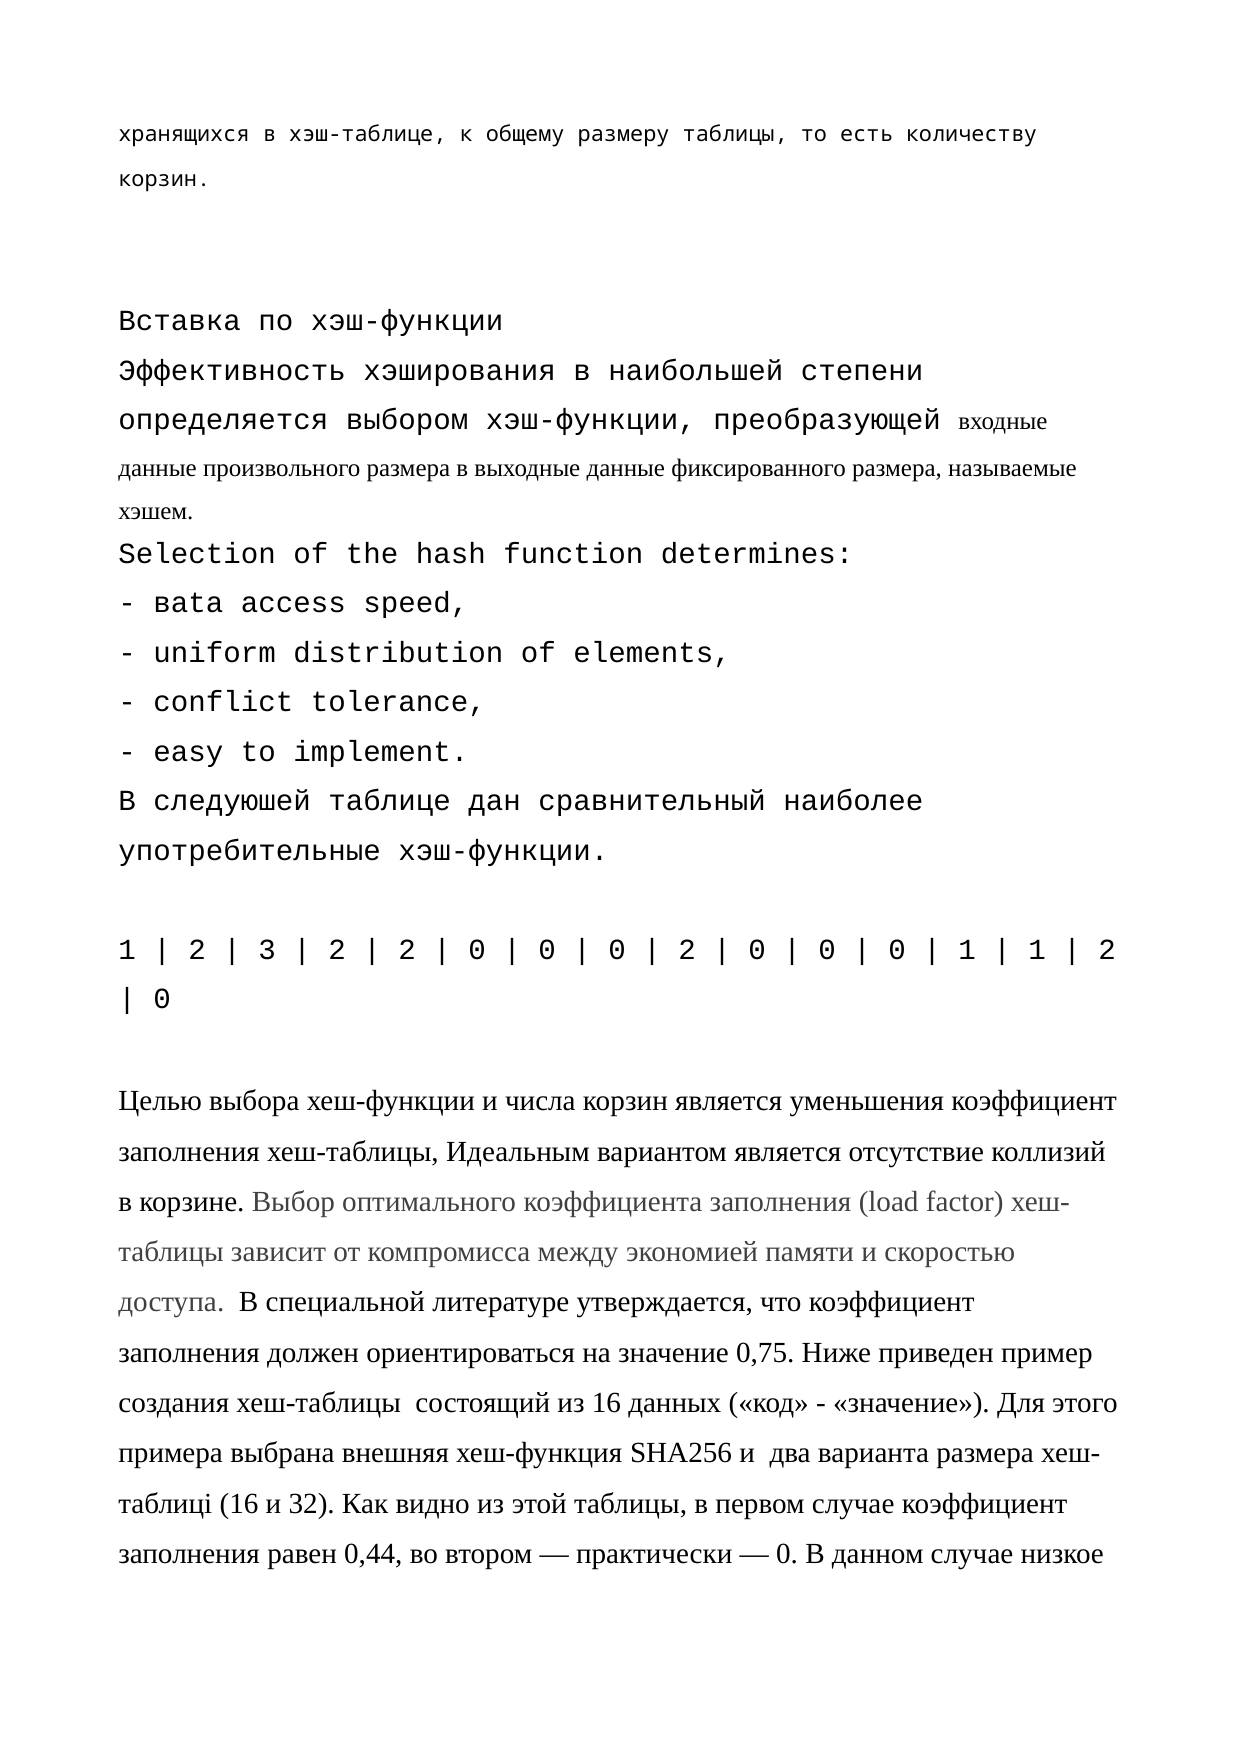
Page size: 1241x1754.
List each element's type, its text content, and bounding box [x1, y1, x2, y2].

text - easy to implement. [118, 737, 1122, 770]
text Selection of the hash function determines: [118, 539, 1122, 572]
text - вata access speed, [118, 588, 1122, 622]
text - conflict tolerance, [118, 687, 1122, 721]
text хранящихся в хэш-таблице, к общему размеру таблицы, то есть количеству корзин. [118, 118, 1122, 193]
text 1 | 2 | 3 | 2 | 2 | 0 | 0 | 0 | 2 | 0 | 0 | 0 | 1 | 1 | 2 | 0 [118, 935, 1122, 1017]
text Эффективность хэширования в наибольшей степени определяется выбором хэш-функции, преобразующей входные данные произвольного размера в выходные данные фиксированного размера, называемые хэшем. [118, 356, 1122, 525]
text В следуюшей таблице дан сравнительный наиболее употребительные хэш-функции. [118, 786, 1122, 869]
text - uniform distribution of elements, [118, 638, 1122, 671]
text Вставка по хэш-функции [118, 306, 1122, 339]
text Целью выбора хеш-функции и числа корзин является уменьшения коэффициент заполнения хеш-таблицы, Идеальным вариантом является отсутствие коллизий в корзине. Выбор оптимального коэффициента заполнения (load factor) хеш-таблицы зависит от компромисса между экономией памяти и скоростью доступа. В специальной литературе утверждается, что коэффициент заполнения должен ориентироваться на значение 0,75. Ниже приведен пример создания хеш-таблицы состоящий из 16 данных («код» - «значение»). Для этого примера выбрана внешняя хеш-функция SHA256 и два варианта размера хеш-таблиці (16 и 32). Как видно из этой таблицы, в первом случае коэффициент заполнения равен 0,44, во втором — практически — 0. В данном случае низкое [118, 1083, 1122, 1570]
